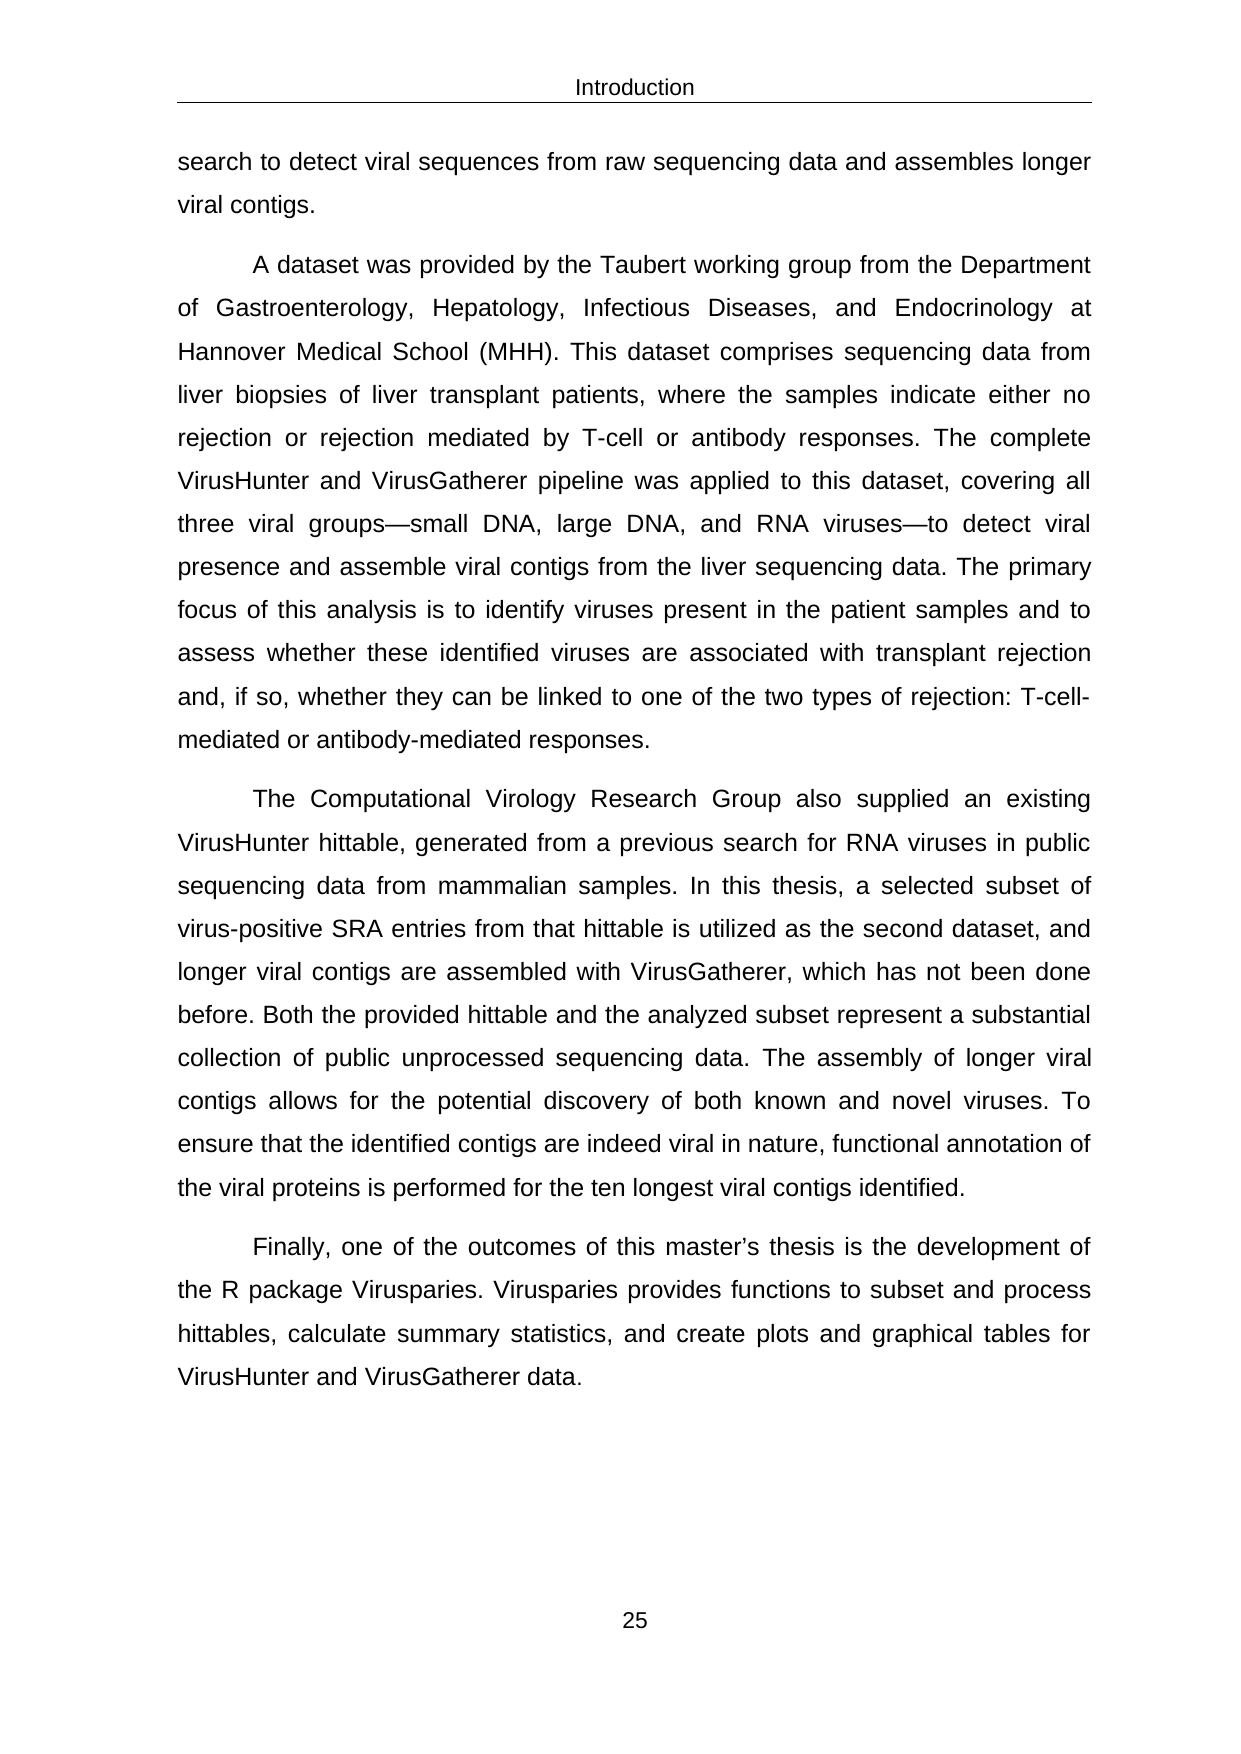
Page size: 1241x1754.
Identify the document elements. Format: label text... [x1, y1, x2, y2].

text search to detect viral sequences from raw sequencing data and assembles longer viral contigs. [177, 147, 1092, 219]
text A dataset was provided by the Taubert working group from the Department of Gastroenterology, Hepatology, Infectious Diseases, and Endocrinology at Hannover Medical School (MHH). This dataset comprises sequencing data from liver biopsies of liver transplant patients, where the samples indicate either no rejection or rejection mediated by T-cell or antibody responses. The complete VirusHunter and VirusGatherer pipeline was applied to this dataset, covering all three viral groups—small DNA, large DNA, and RNA viruses—to detect viral presence and assemble viral contigs from the liver sequencing data. The primary focus of this analysis is to identify viruses present in the patient samples and to assess whether these identified viruses are associated with transplant rejection and, if so, whether they can be linked to one of the two types of rejection: T-cell-mediated or antibody-mediated responses. [177, 250, 1092, 753]
text The Computational Virology Research Group also supplied an existing VirusHunter hittable, generated from a previous search for RNA viruses in public sequencing data from mammalian samples. In this thesis, a selected subset of virus-positive SRA entries from that hittable is utilized as the second dataset, and longer viral contigs are assembled with VirusGatherer, which has not been done before. Both the provided hittable and the analyzed subset represent a substantial collection of public unprocessed sequencing data. The assembly of longer viral contigs allows for the potential discovery of both known and novel viruses. To ensure that the identified contigs are indeed viral in nature, functional annotation of the viral proteins is performed for the ten longest viral contigs identified. [177, 784, 1092, 1201]
text Finally, one of the outcomes of this master’s thesis is the development of the R package Virusparies. Virusparies provides functions to subset and process hittables, calculate summary statistics, and create plots and graphical tables for VirusHunter and VirusGatherer data. [177, 1232, 1092, 1391]
